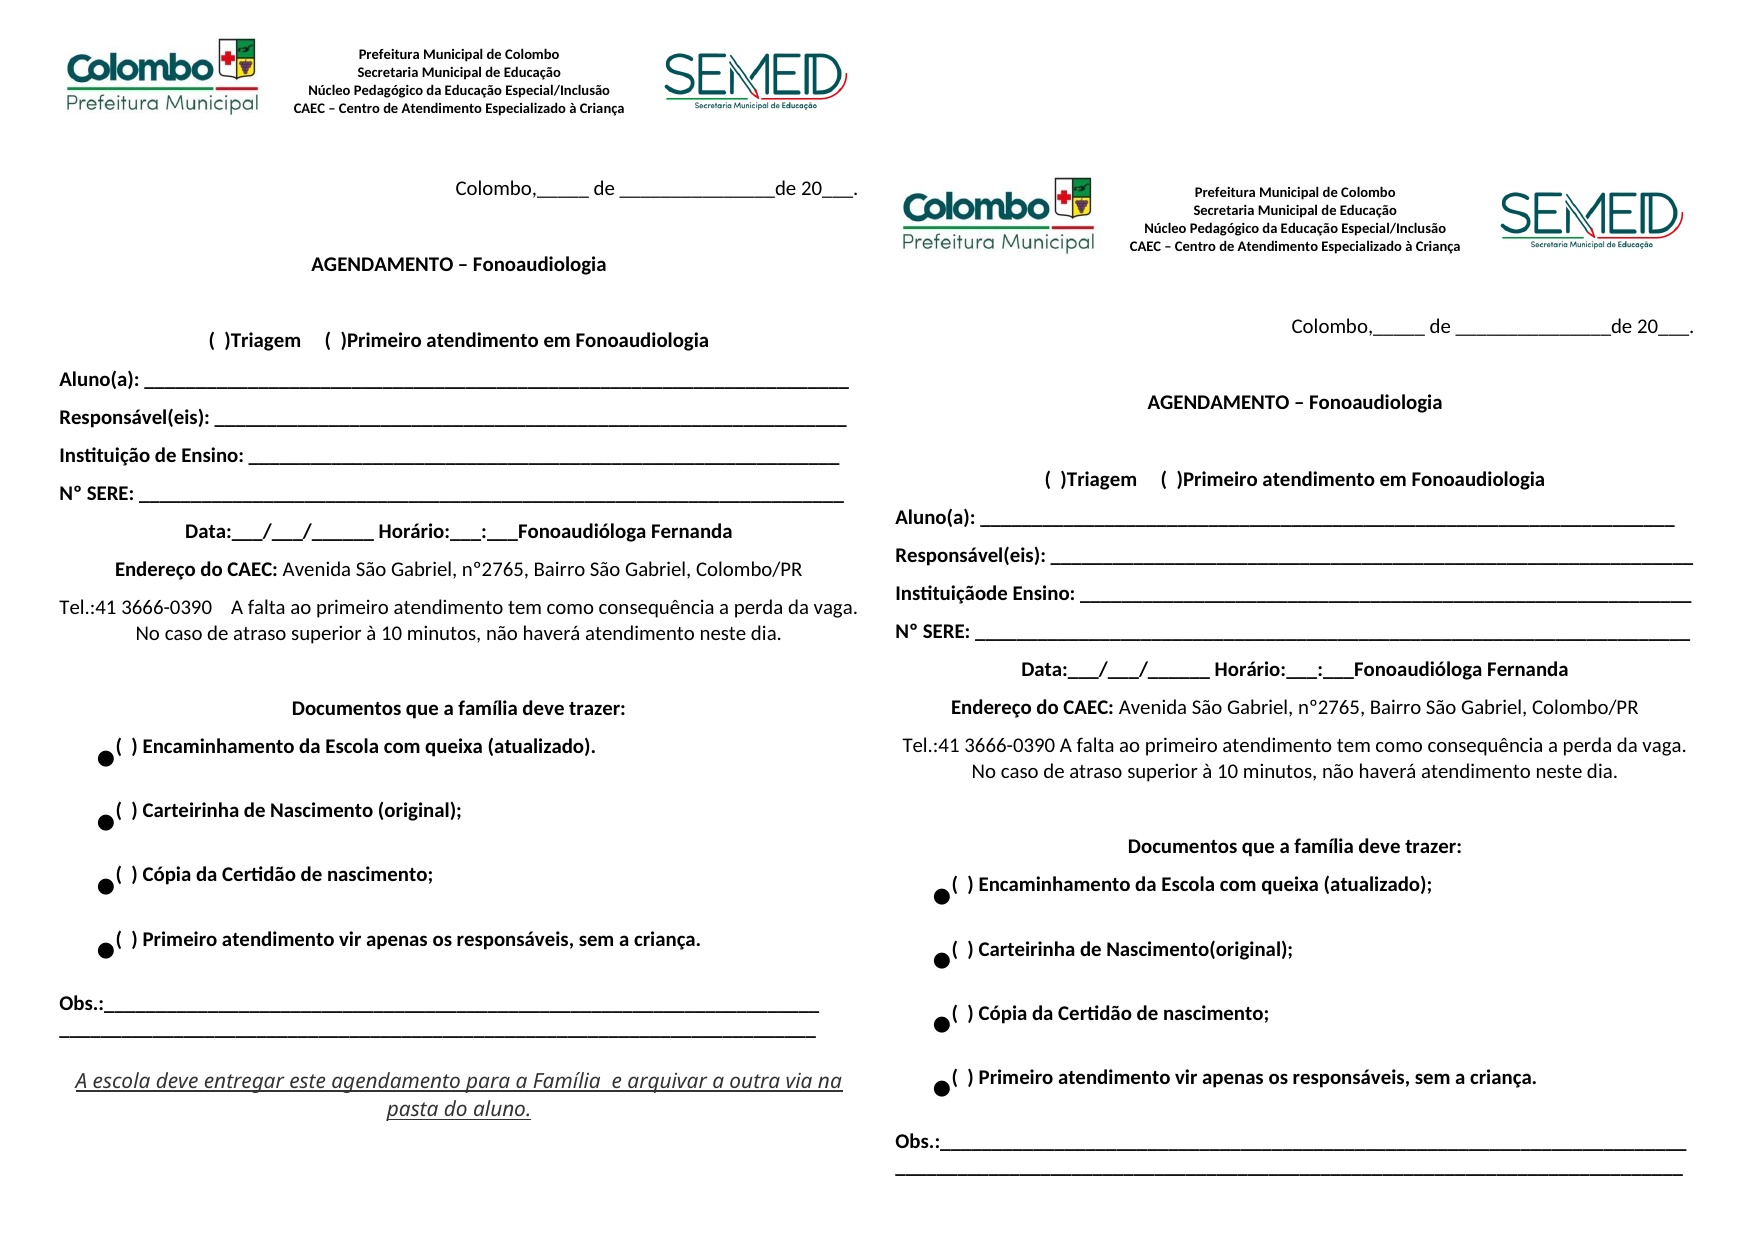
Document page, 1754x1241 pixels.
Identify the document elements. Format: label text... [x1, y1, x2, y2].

subtitle ( )Triagem ( )Primeiro atendimento em Fonoaudiologia [59, 328, 859, 353]
subtitle Secretaria Municipal de Educação [1117, 201, 1473, 219]
subtitle Responsável(eis): _____________________________________________________________ [59, 404, 859, 429]
subtitle Tel.:41 3666-0390 A falta ao primeiro atendimento tem como consequência a perda da vaga. No caso de atraso superior à 10 minutos, não haverá atendimento neste dia. [59, 594, 859, 645]
subtitle ( ) Primeiro atendimento vir apenas os responsáveis, sem a criança. [933, 1064, 1695, 1107]
subtitle A escola deve entregar este agendamento para a Família e arquivar a outra via na pasta do aluno. [59, 1066, 859, 1123]
subtitle Obs.:_____________________________________________________________________ [59, 990, 859, 1015]
subtitle CAEC – Centro de Atendimento Especializado à Criança [281, 99, 637, 117]
subtitle ( ) Carteirinha de Nascimento (original); [97, 798, 859, 840]
subtitle Data:___/___/______ Horário:___:___Fonoaudióloga Fernanda [895, 656, 1695, 682]
subtitle ( ) Encaminhamento da Escola com queixa (atualizado); [933, 872, 1695, 914]
picture [1473, 173, 1710, 257]
picture [637, 34, 874, 118]
subtitle ( ) Encaminhamento da Escola com queixa (atualizado). [97, 733, 859, 776]
subtitle Nº SERE: ____________________________________________________________________ [59, 480, 859, 506]
subtitle Obs.:________________________________________________________________________ [895, 1128, 1695, 1153]
subtitle Prefeitura Municipal de Colombo [1117, 184, 1473, 201]
subtitle ( ) Carteirinha de Nascimento(original); [933, 936, 1695, 978]
subtitle Núcleo Pedagógico da Educação Especial/Inclusão [1117, 219, 1473, 237]
subtitle CAEC – Centro de Atendimento Especializado à Criança [1117, 237, 1473, 255]
picture [39, 20, 283, 141]
subtitle Tel.:41 3666-0390 A falta ao primeiro atendimento tem como consequência a perda da vaga. No caso de atraso superior à 10 minutos, não haverá atendimento neste dia. [895, 732, 1695, 783]
subtitle Nº SERE: _____________________________________________________________________ [895, 618, 1695, 644]
picture [875, 160, 1119, 280]
subtitle Data:___/___/______ Horário:___:___Fonoaudióloga Fernanda [59, 518, 859, 544]
subtitle Endereço do CAEC: Avenida São Gabriel, nº2765, Bairro São Gabriel, Colombo/PR [895, 694, 1695, 720]
subtitle Instituiçãode Ensino: ___________________________________________________________ [895, 580, 1695, 606]
subtitle ( ) Cópia da Certidão de nascimento; [97, 862, 859, 904]
subtitle Secretaria Municipal de Educação [281, 63, 637, 81]
subtitle ____________________________________________________________________________ [895, 1153, 1695, 1179]
subtitle Responsável(eis): ______________________________________________________________ [895, 542, 1695, 567]
subtitle Núcleo Pedagógico da Educação Especial/Inclusão [281, 81, 637, 99]
subtitle Instituição de Ensino: _________________________________________________________ [59, 442, 859, 467]
subtitle Colombo,_____ de _______________de 20___. [59, 175, 859, 201]
subtitle ( ) Cópia da Certidão de nascimento; [933, 1000, 1695, 1042]
subtitle ( )Triagem ( )Primeiro atendimento em Fonoaudiologia [895, 466, 1695, 491]
subtitle AGENDAMENTO – Fonoaudiologia [895, 389, 1695, 415]
subtitle ( ) Primeiro atendimento vir apenas os responsáveis, sem a criança. [97, 926, 859, 968]
subtitle Aluno(a): ____________________________________________________________________ [59, 366, 859, 391]
subtitle Documentos que a família deve trazer: [59, 696, 859, 721]
subtitle Prefeitura Municipal de Colombo [281, 44, 637, 63]
subtitle AGENDAMENTO – Fonoaudiologia [59, 251, 859, 277]
subtitle Endereço do CAEC: Avenida São Gabriel, nº2765, Bairro São Gabriel, Colombo/PR [59, 556, 859, 582]
subtitle Colombo,_____ de _______________de 20___. [895, 313, 1695, 339]
subtitle Documentos que a família deve trazer: [895, 834, 1695, 859]
subtitle _________________________________________________________________________ [59, 1015, 859, 1041]
subtitle Aluno(a): ___________________________________________________________________ [895, 504, 1695, 529]
